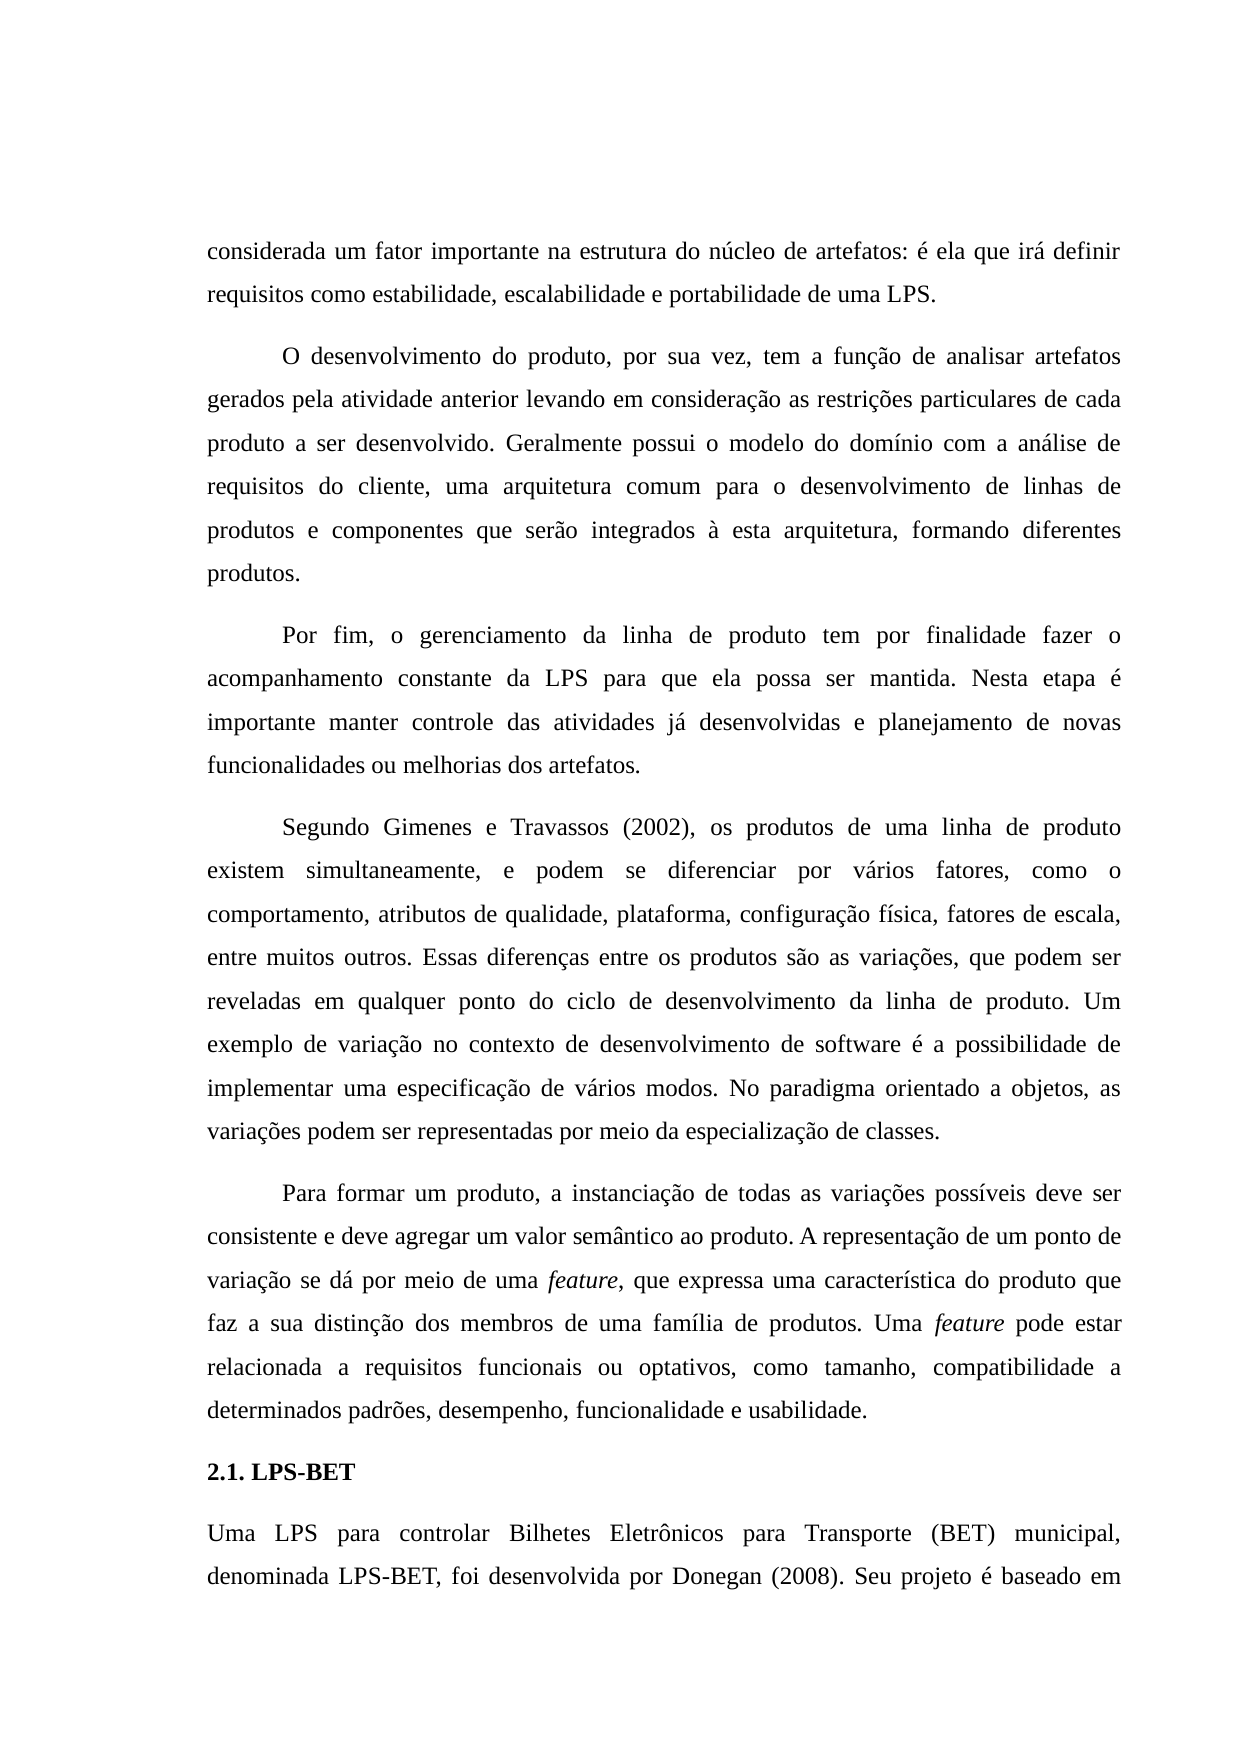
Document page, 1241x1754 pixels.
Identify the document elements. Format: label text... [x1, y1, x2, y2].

text Para formar um produto, a instanciação de todas as variações possíveis deve ser consistente e deve agregar um valor semântico ao produto. A representação de um ponto de variação se dá por meio de uma feature, que expressa uma característica do produto que faz a sua distinção dos membros de uma família de produtos. Uma feature pode estar relacionada a requisitos funcionais ou optativos, como tamanho, compatibilidade a determinados padrões, desempenho, funcionalidade e usabilidade. [207, 1177, 1122, 1424]
text considerada um fator importante na estrutura do núcleo de artefatos: é ela que irá definir requisitos como estabilidade, escalabilidade e portabilidade de uma LPS. [207, 236, 1122, 308]
text Uma LPS para controlar Bilhetes Eletrônicos para Transporte (BET) municipal, denominada LPS-BET, foi desenvolvida por Donegan (2008). Seu projeto é baseado em [207, 1518, 1122, 1590]
text O desenvolvimento do produto, por sua vez, tem a função de analisar artefatos gerados pela atividade anterior levando em consideração as restrições particulares de cada produto a ser desenvolvido. Geralmente possui o modelo do domínio com a análise de requisitos do cliente, uma arquitetura comum para o desenvolvimento de linhas de produtos e componentes que serão integrados à esta arquitetura, formando diferentes produtos. [207, 341, 1122, 587]
text 2.1. LPS-BET [207, 1456, 1122, 1486]
text Segundo Gimenes e Travassos (2002), os produtos de uma linha de produto existem simultaneamente, e podem se diferenciar por vários fatores, como o comportamento, atributos de qualidade, plataforma, configuração física, fatores de escala, entre muitos outros. Essas diferenças entre os produtos são as variações, que podem ser reveladas em qualquer ponto do ciclo de desenvolvimento da linha de produto. Um exemplo de variação no contexto de desenvolvimento de software é a possibilidade de implementar uma especificação de vários modos. No paradigma orientado a objetos, as variações podem ser representadas por meio da especialização de classes. [207, 811, 1122, 1145]
text Por fim, o gerenciamento da linha de produto tem por finalidade fazer o acompanhamento constante da LPS para que ela possa ser mantida. Nesta etapa é importante manter controle das atividades já desenvolvidas e planejamento de novas funcionalidades ou melhorias dos artefatos. [207, 619, 1122, 779]
